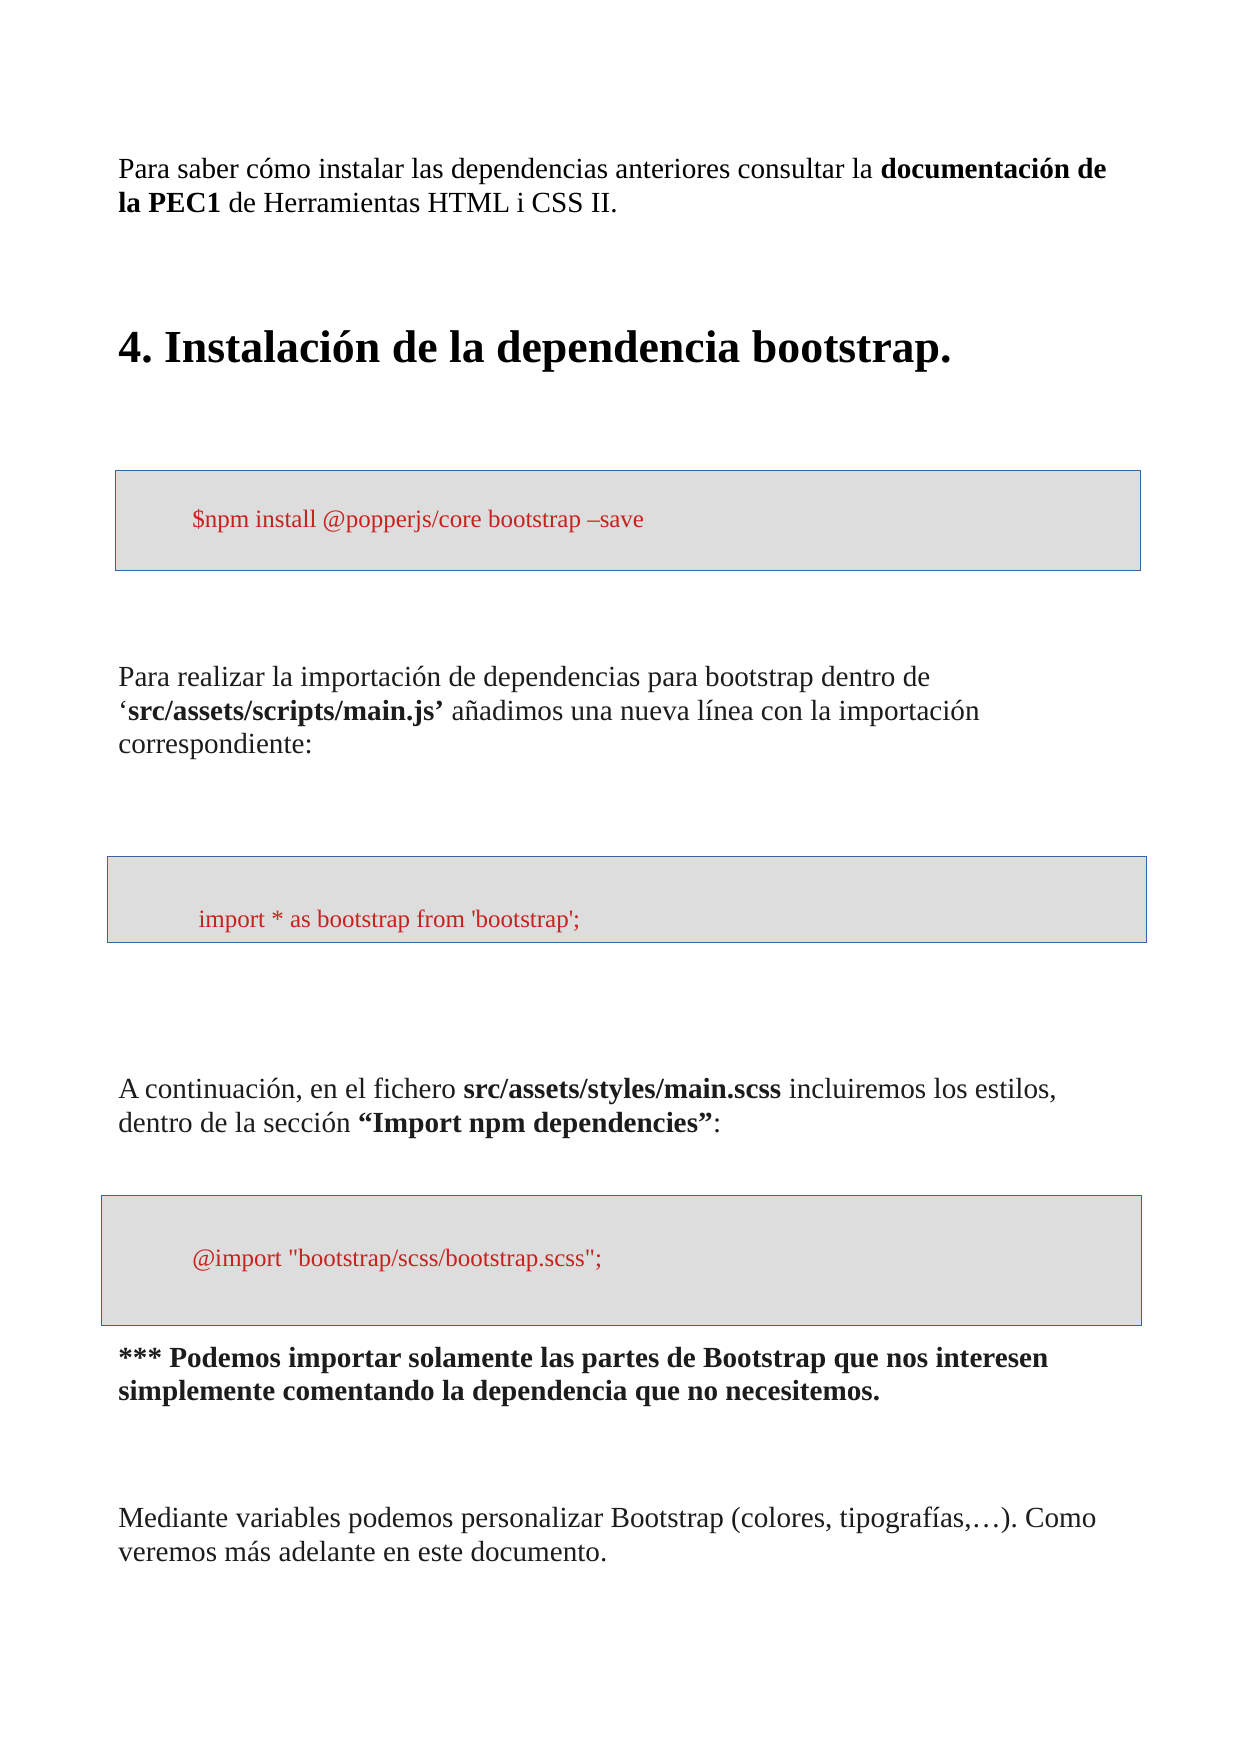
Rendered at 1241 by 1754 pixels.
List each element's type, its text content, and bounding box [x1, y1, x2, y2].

text Mediante variables podemos personalizar Bootstrap (colores, tipografías,…). Como veremos más adelante en este documento. [118, 1500, 1122, 1567]
text *** Podemos importar solamente las partes de Bootstrap que nos interesen simplemente comentando la dependencia que no necesitemos. [118, 1340, 1122, 1407]
text 4. Instalación de la dependencia bootstrap. [118, 319, 1122, 372]
text A continuación, en el fichero src/assets/styles/main.scss incluiremos los estilos, dentro de la sección “Import npm dependencies”: [118, 1072, 1122, 1139]
text Para saber cómo instalar las dependencias anteriores consultar la documentación de la PEC1 de Herramientas HTML i CSS II. [118, 152, 1122, 219]
text Para realizar la importación de dependencias para bootstrap dentro de ‘src/assets/scripts/main.js’ añadimos una nueva línea con la importación correspondiente: [118, 659, 1122, 760]
